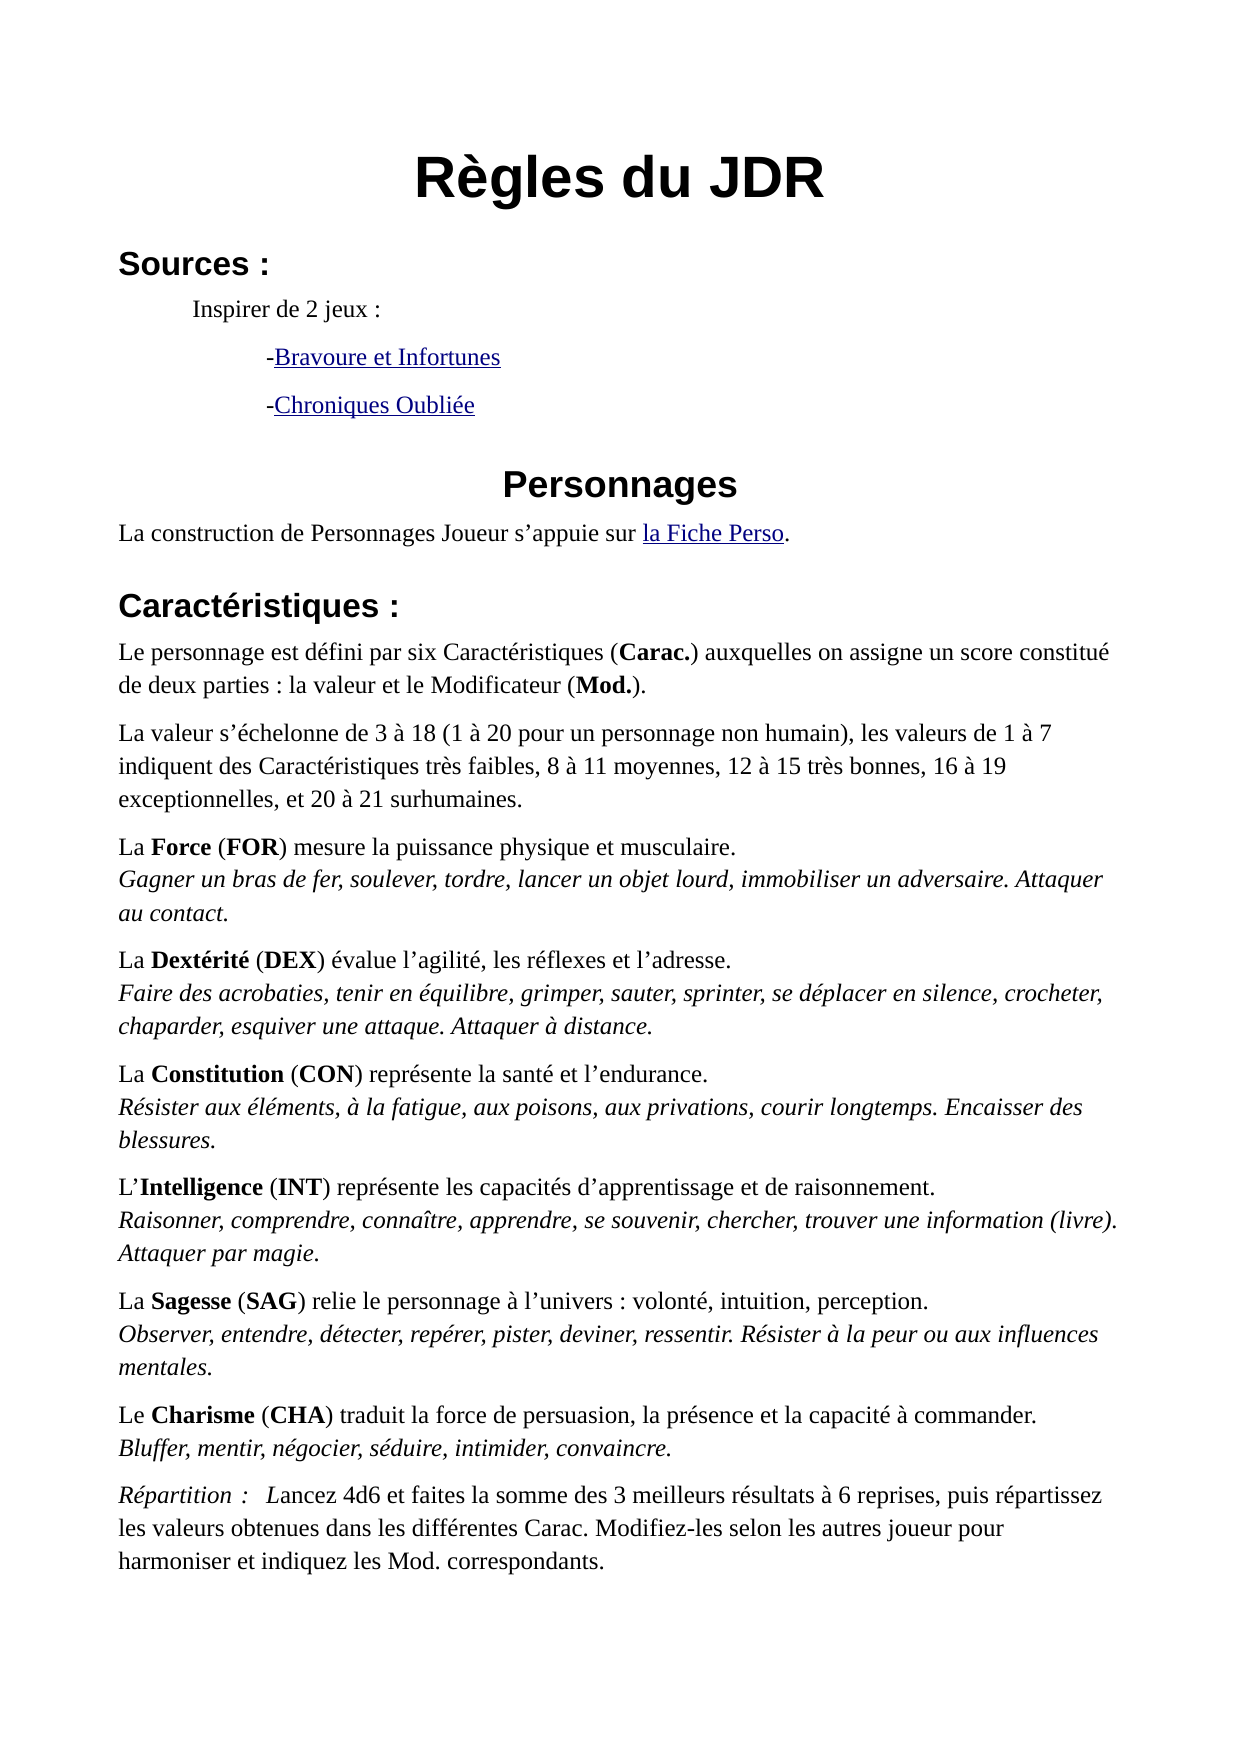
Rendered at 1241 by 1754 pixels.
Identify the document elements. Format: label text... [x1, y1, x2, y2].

text La construction de Personnages Joueur s’appuie sur la Fiche Perso. [118, 518, 1122, 547]
text La Sagesse (SAG) relie le personnage à l’univers : volonté, intuition, perception. Observer, entendre, détecter, repérer, pister, deviner, ressentir. Résister à la peur ou aux influences mentales. [118, 1286, 1122, 1381]
text Le personnage est défini par six Caractéristiques (Carac.) auxquelles on assigne un score constitué de deux parties : la valeur et le Modificateur (Mod.). [118, 637, 1122, 699]
subtitle Personnages [118, 462, 1122, 505]
text La Force (FOR) mesure la puissance physique et musculaire. Gagner un bras de fer, soulever, tordre, lancer un objet lourd, immobiliser un adversaire. Attaquer au contact. [118, 832, 1122, 926]
text Répartition : Lancez 4d6 et faites la somme des 3 meilleurs résultats à 6 reprises, puis répartissez les valeurs obtenues dans les différentes Carac. Modifiez-les selon les autres joueur pour harmoniser et indiquez les Mod. correspondants. [118, 1480, 1122, 1575]
subtitle Sources : [118, 243, 1122, 282]
text -Bravoure et Infortunes [118, 342, 1122, 371]
text -Chroniques Oubliée [118, 390, 1122, 418]
text Inspirer de 2 jeux : [118, 294, 1122, 323]
subtitle Caractéristiques : [118, 586, 1122, 625]
text L’Intelligence (INT) représente les capacités d’apprentissage et de raisonnement. Raisonner, comprendre, connaître, apprendre, se souvenir, chercher, trouver une information (livre). Attaquer par magie. [118, 1172, 1122, 1267]
text Le Charisme (CHA) traduit la force de persuasion, la présence et la capacité à commander. Bluffer, mentir, négocier, séduire, intimider, convaincre. [118, 1400, 1122, 1462]
text La Dextérité (DEX) évalue l’agilité, les réflexes et l’adresse. Faire des acrobaties, tenir en équilibre, grimper, sauter, sprinter, se déplacer en silence, crocheter, chaparder, esquiver une attaque. Attaquer à distance. [118, 945, 1122, 1040]
text La Constitution (CON) représente la santé et l’endurance. Résister aux éléments, à la fatigue, aux poisons, aux privations, courir longtemps. Encaisser des blessures. [118, 1059, 1122, 1154]
title Règles du JDR [118, 143, 1122, 210]
text La valeur s’échelonne de 3 à 18 (1 à 20 pour un personnage non humain), les valeurs de 1 à 7 indiquent des Caractéristiques très faibles, 8 à 11 moyennes, 12 à 15 très bonnes, 16 à 19 exceptionnelles, et 20 à 21 surhumaines. [118, 718, 1122, 813]
